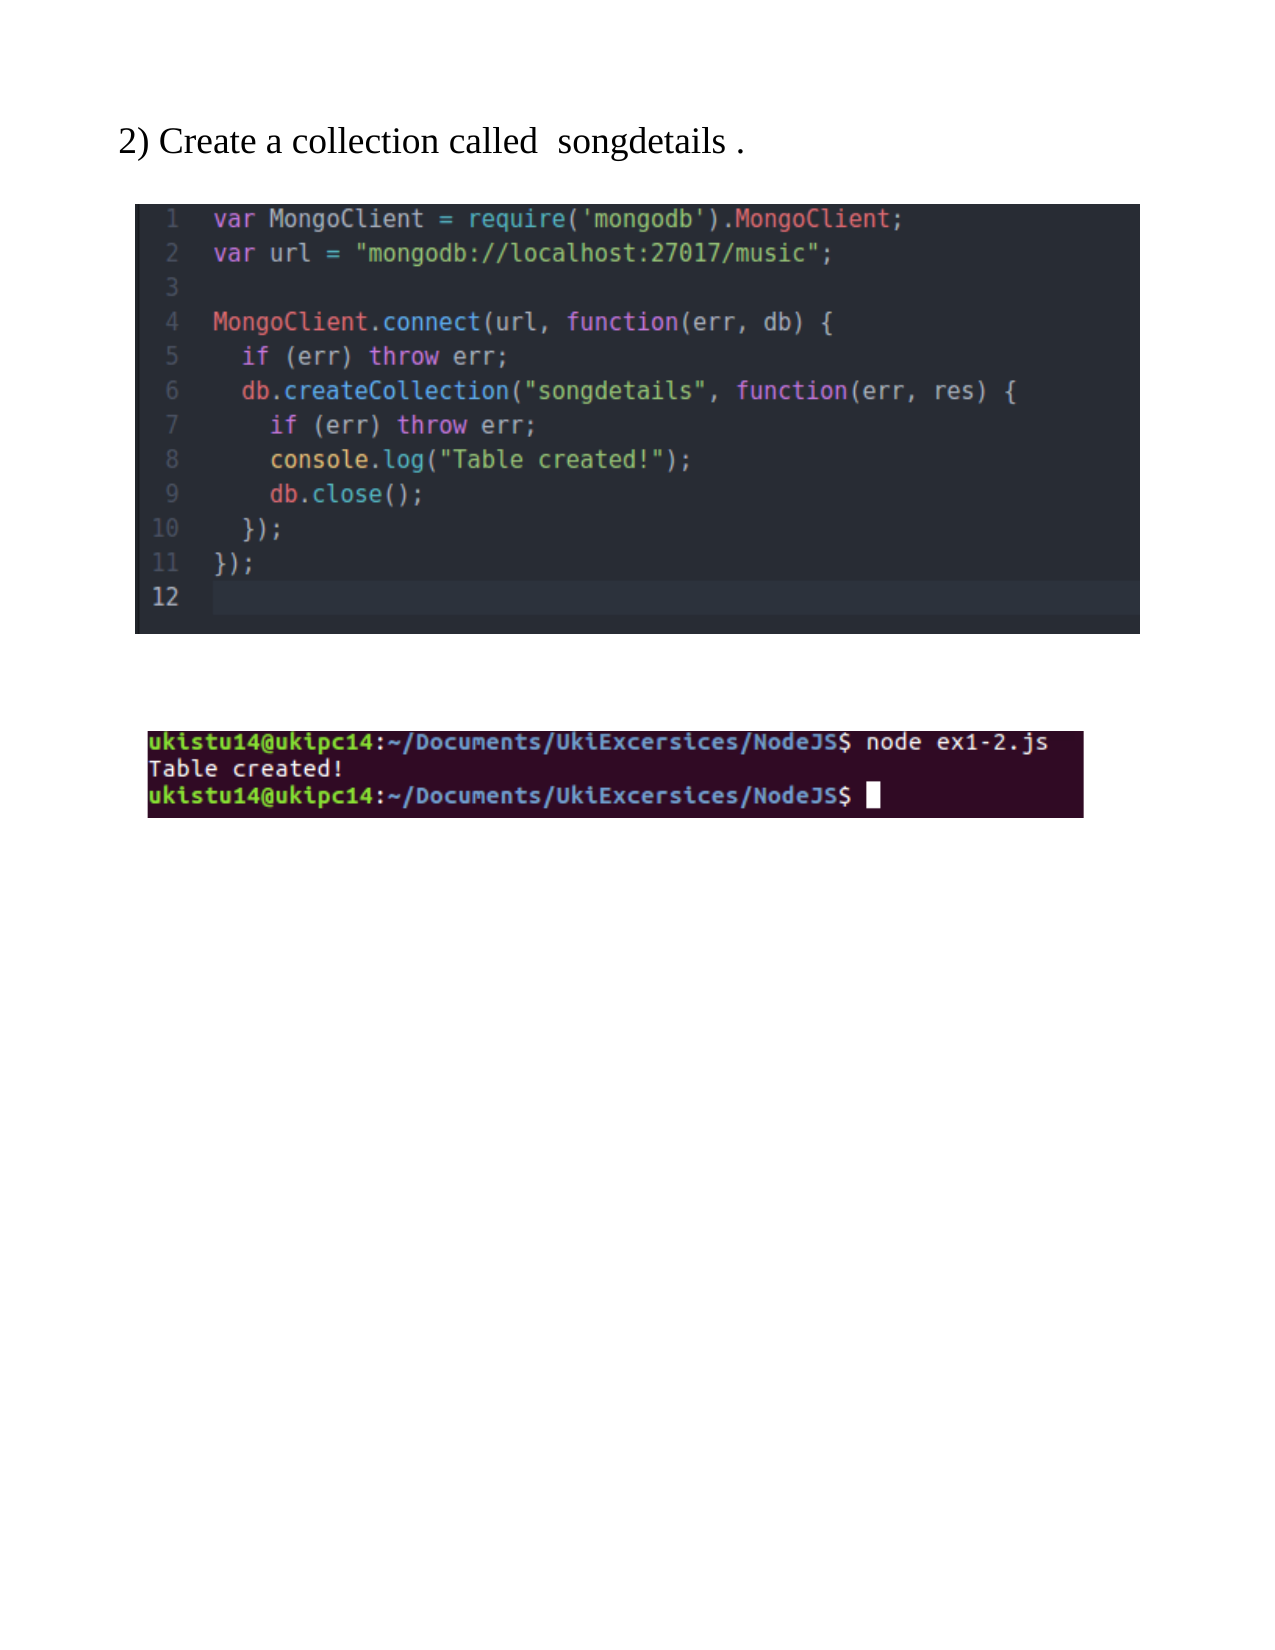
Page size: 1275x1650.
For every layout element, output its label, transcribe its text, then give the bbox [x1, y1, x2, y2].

picture [147, 731, 1084, 818]
picture [135, 204, 1140, 634]
text 2) Create a collection called ​ songdetails​ . [118, 118, 1157, 161]
